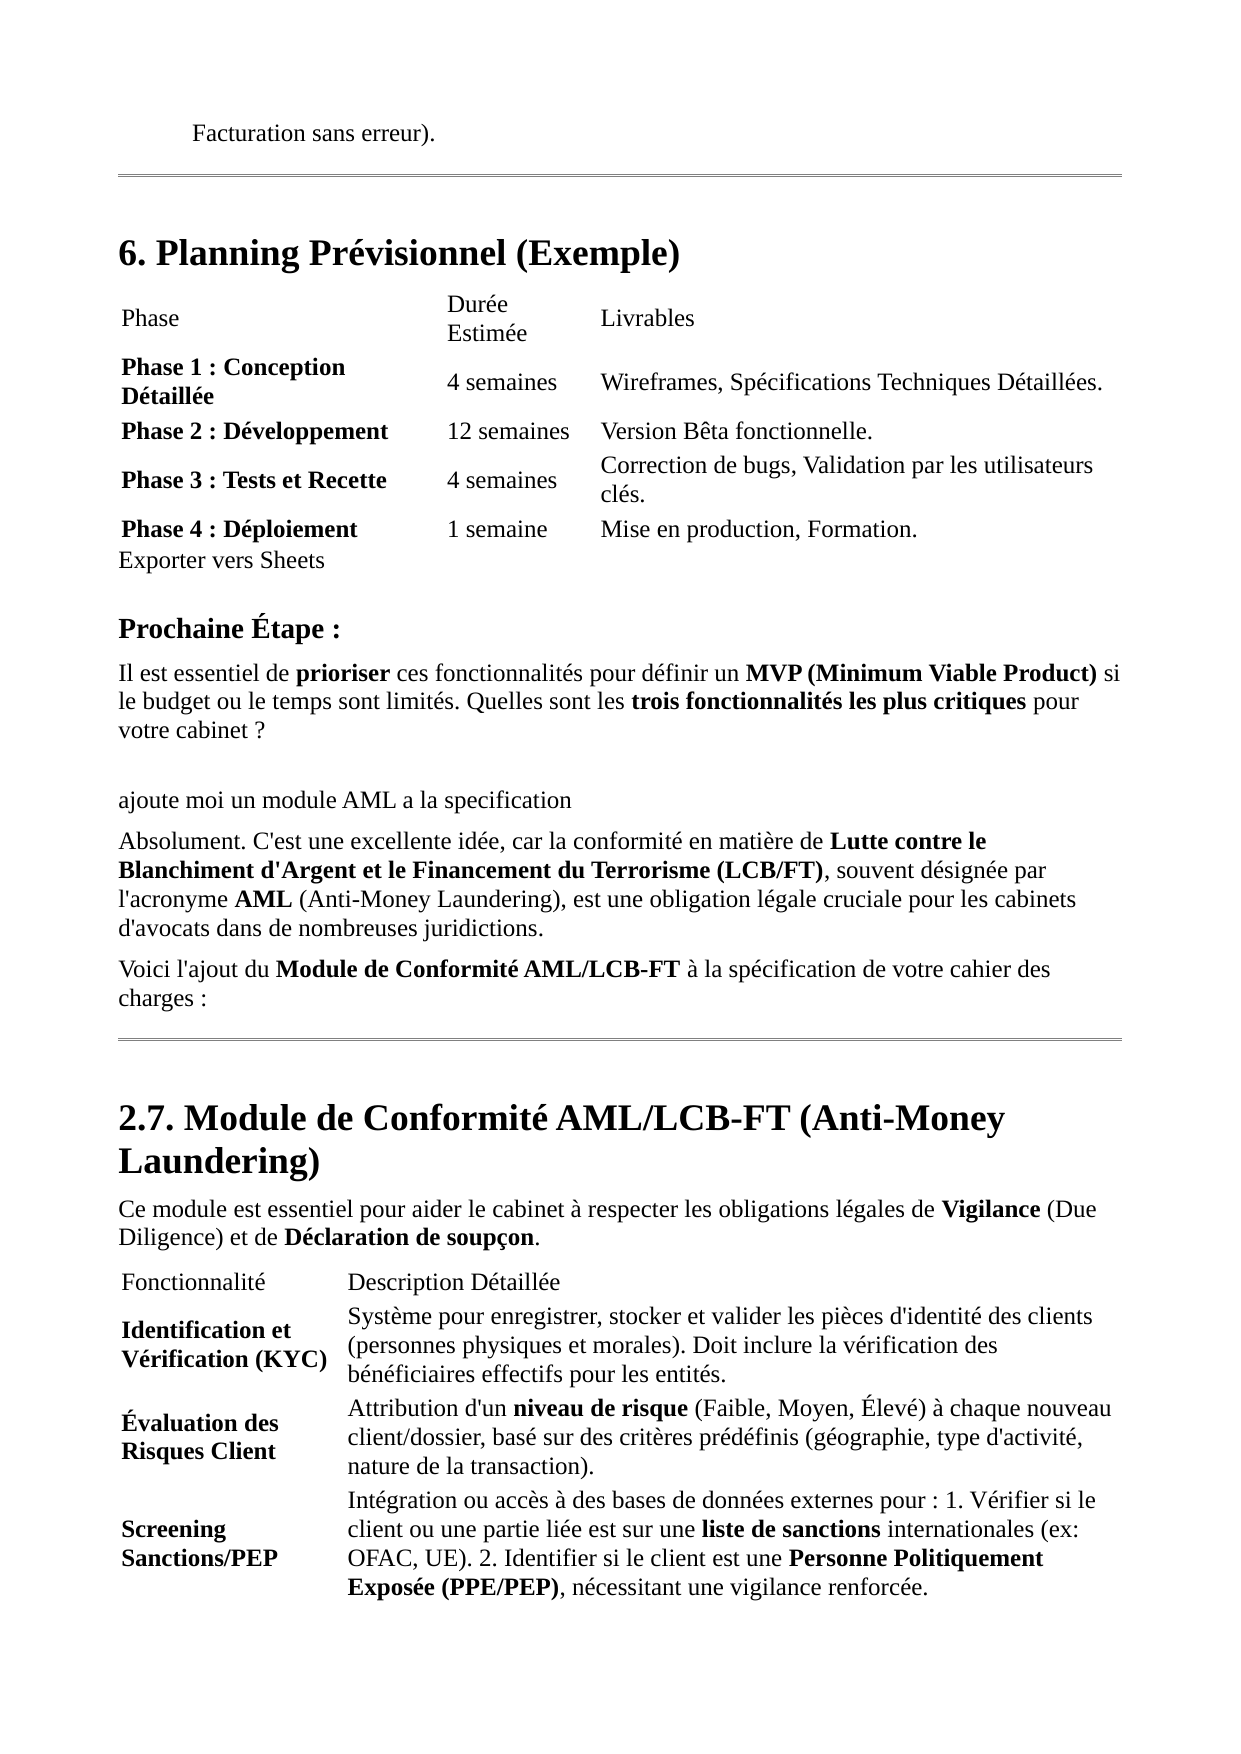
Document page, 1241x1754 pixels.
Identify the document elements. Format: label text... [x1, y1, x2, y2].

table_cell Intégration ou accès à des bases de données externes pour : 1. Vérifier si le client ou une partie liée est sur une liste de sanctions internationales (ex: OFAC, UE). 2. Identifier si le client est une Personne Politiquement Exposée (PPE/PEP), nécessitant une vigilance renforcée. [345, 1483, 1122, 1603]
subtitle 2.7. Module de Conformité AML/LCB-FT (Anti-Money Laundering) [118, 1095, 1122, 1181]
table_cell Correction de bugs, Validation par les utilisateurs clés. [598, 448, 1122, 511]
table_header Fonctionnalité [118, 1264, 344, 1298]
list Facturation sans erreur). [162, 118, 1122, 147]
text Absolument. C'est une excellente idée, car la conformité en matière de Lutte contre le Blanchiment d'Argent et le Financement du Terrorisme (LCB/FT), souvent désignée par l'acronyme AML (Anti-Money Laundering), est une obligation légale cruciale pour les cabinets d'avocats dans de nombreuses juridictions. [118, 826, 1122, 941]
subtitle 6. Planning Prévisionnel (Exemple) [118, 231, 1122, 274]
table_header Phase [118, 286, 444, 349]
table_cell Attribution d'un niveau de risque (Faible, Moyen, Élevé) à chaque nouveau client/dossier, basé sur des critères prédéfinis (géographie, type d'activité, nature de la transaction). [345, 1390, 1122, 1482]
text Exporter vers Sheets [118, 545, 1122, 574]
table_header Description Détaillée [345, 1264, 1122, 1298]
text Voici l'ajout du Module de Conformité AML/LCB-FT à la spécification de votre cahier des charges : [118, 954, 1122, 1011]
table_cell 1 semaine [444, 511, 597, 545]
table_cell Système pour enregistrer, stocker et valider les pièces d'identité des clients (personnes physiques et morales). Doit inclure la vérification des bénéficiaires effectifs pour les entités. [345, 1298, 1122, 1390]
table_cell Mise en production, Formation. [598, 511, 1122, 545]
table_cell Phase 4 : Déploiement [118, 511, 444, 545]
table_cell Screening Sanctions/PEP [118, 1483, 344, 1603]
subtitle Prochaine Étape : [118, 612, 1122, 645]
table_header Durée Estimée [444, 286, 597, 349]
table_cell Phase 2 : Développement [118, 413, 444, 447]
text Ce module est essentiel pour aider le cabinet à respecter les obligations légales de Vigilance (Due Diligence) et de Déclaration de soupçon. [118, 1194, 1122, 1251]
table_header Livrables [598, 286, 1122, 349]
text Il est essentiel de prioriser ces fonctionnalités pour définir un MVP (Minimum Viable Product) si le budget ou le temps sont limités. Quelles sont les trois fonctionnalités les plus critiques pour votre cabinet ? [118, 658, 1122, 744]
table_cell Phase 3 : Tests et Recette [118, 448, 444, 511]
table_cell 4 semaines [444, 448, 597, 511]
table_cell Wireframes, Spécifications Techniques Détaillées. [598, 350, 1122, 413]
table_cell Identification et Vérification (KYC) [118, 1298, 344, 1390]
table_cell 12 semaines [444, 413, 597, 447]
table_cell Évaluation des Risques Client [118, 1390, 344, 1482]
table_cell Version Bêta fonctionnelle. [598, 413, 1122, 447]
text ajoute moi un module AML a la specification [118, 785, 1122, 814]
table_cell Phase 1 : Conception Détaillée [118, 350, 444, 413]
table_cell 4 semaines [444, 350, 597, 413]
